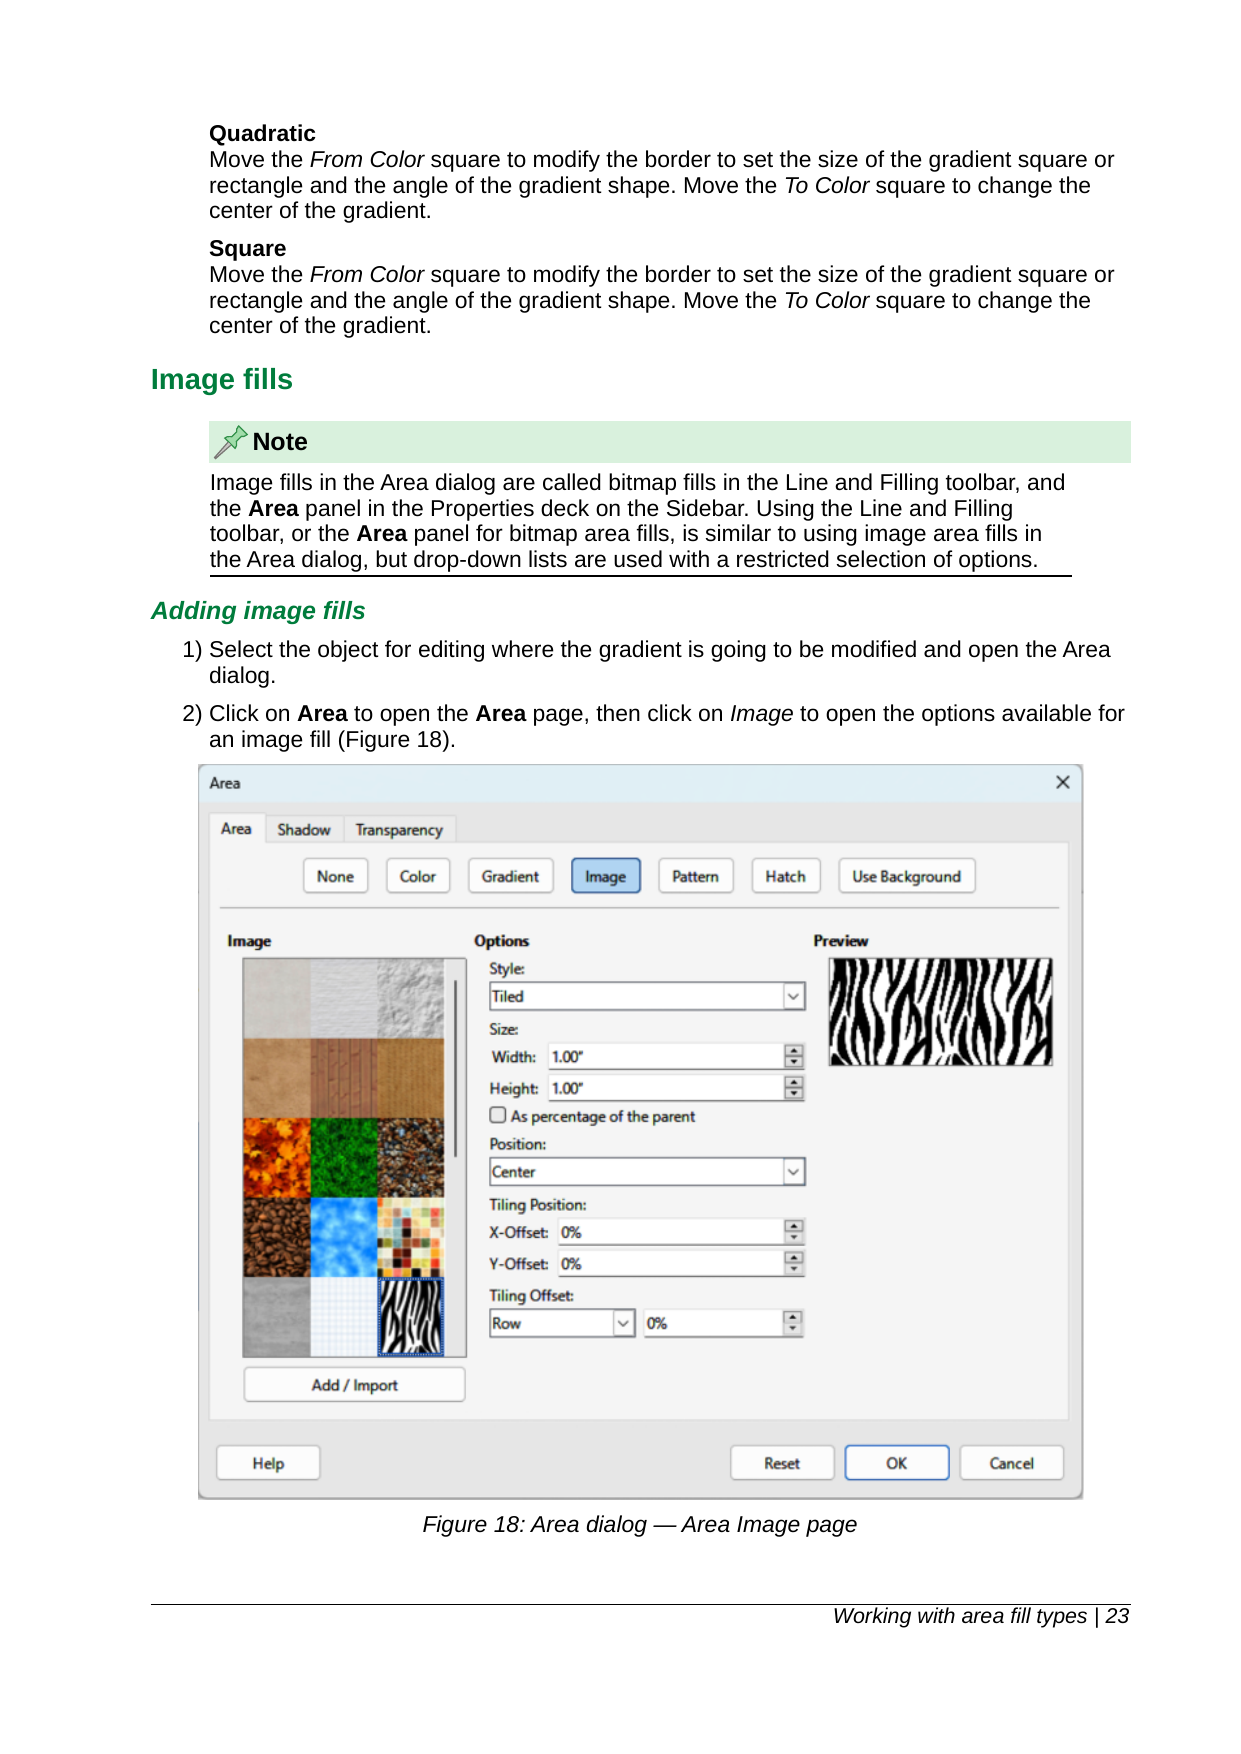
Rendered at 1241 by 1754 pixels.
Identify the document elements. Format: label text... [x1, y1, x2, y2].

text Move the From Color square to modify the border to set the size of the gradient square or rectangle and the angle of the gradient shape. Move the To Color square to change the center of the gradient. [209, 262, 1131, 338]
subtitle Adding image fills [151, 597, 1131, 625]
text Square [209, 236, 1131, 262]
subtitle Note [252, 421, 1131, 463]
text Quadratic [209, 121, 1131, 147]
subtitle Image fills [151, 363, 1131, 396]
list Click on Area to open the Area page, then click on Image to open the options available for an image fill (Figure 18). [194, 701, 1131, 752]
text Move the From Color square to modify the border to set the size of the gradient square or rectangle and the angle of the gradient shape. Move the To Color square to change the center of the gradient. [209, 147, 1131, 223]
text Figure 18: Area dialog — Area Image page [198, 1512, 1083, 1537]
list Select the object for editing where the gradient is going to be modified and open the Area dialog. [194, 637, 1131, 688]
picture [198, 764, 1084, 1500]
text Image fills in the Area dialog are called bitmap fills in the Line and Filling toolbar, and the Area panel in the Properties deck on the Sidebar. Using the Line and Filling toolbar, or the Area panel for bitmap area fills, is similar to using image area fills in the Area dialog, but drop-down lists are used with a restricted selection of options. [209, 470, 1072, 577]
